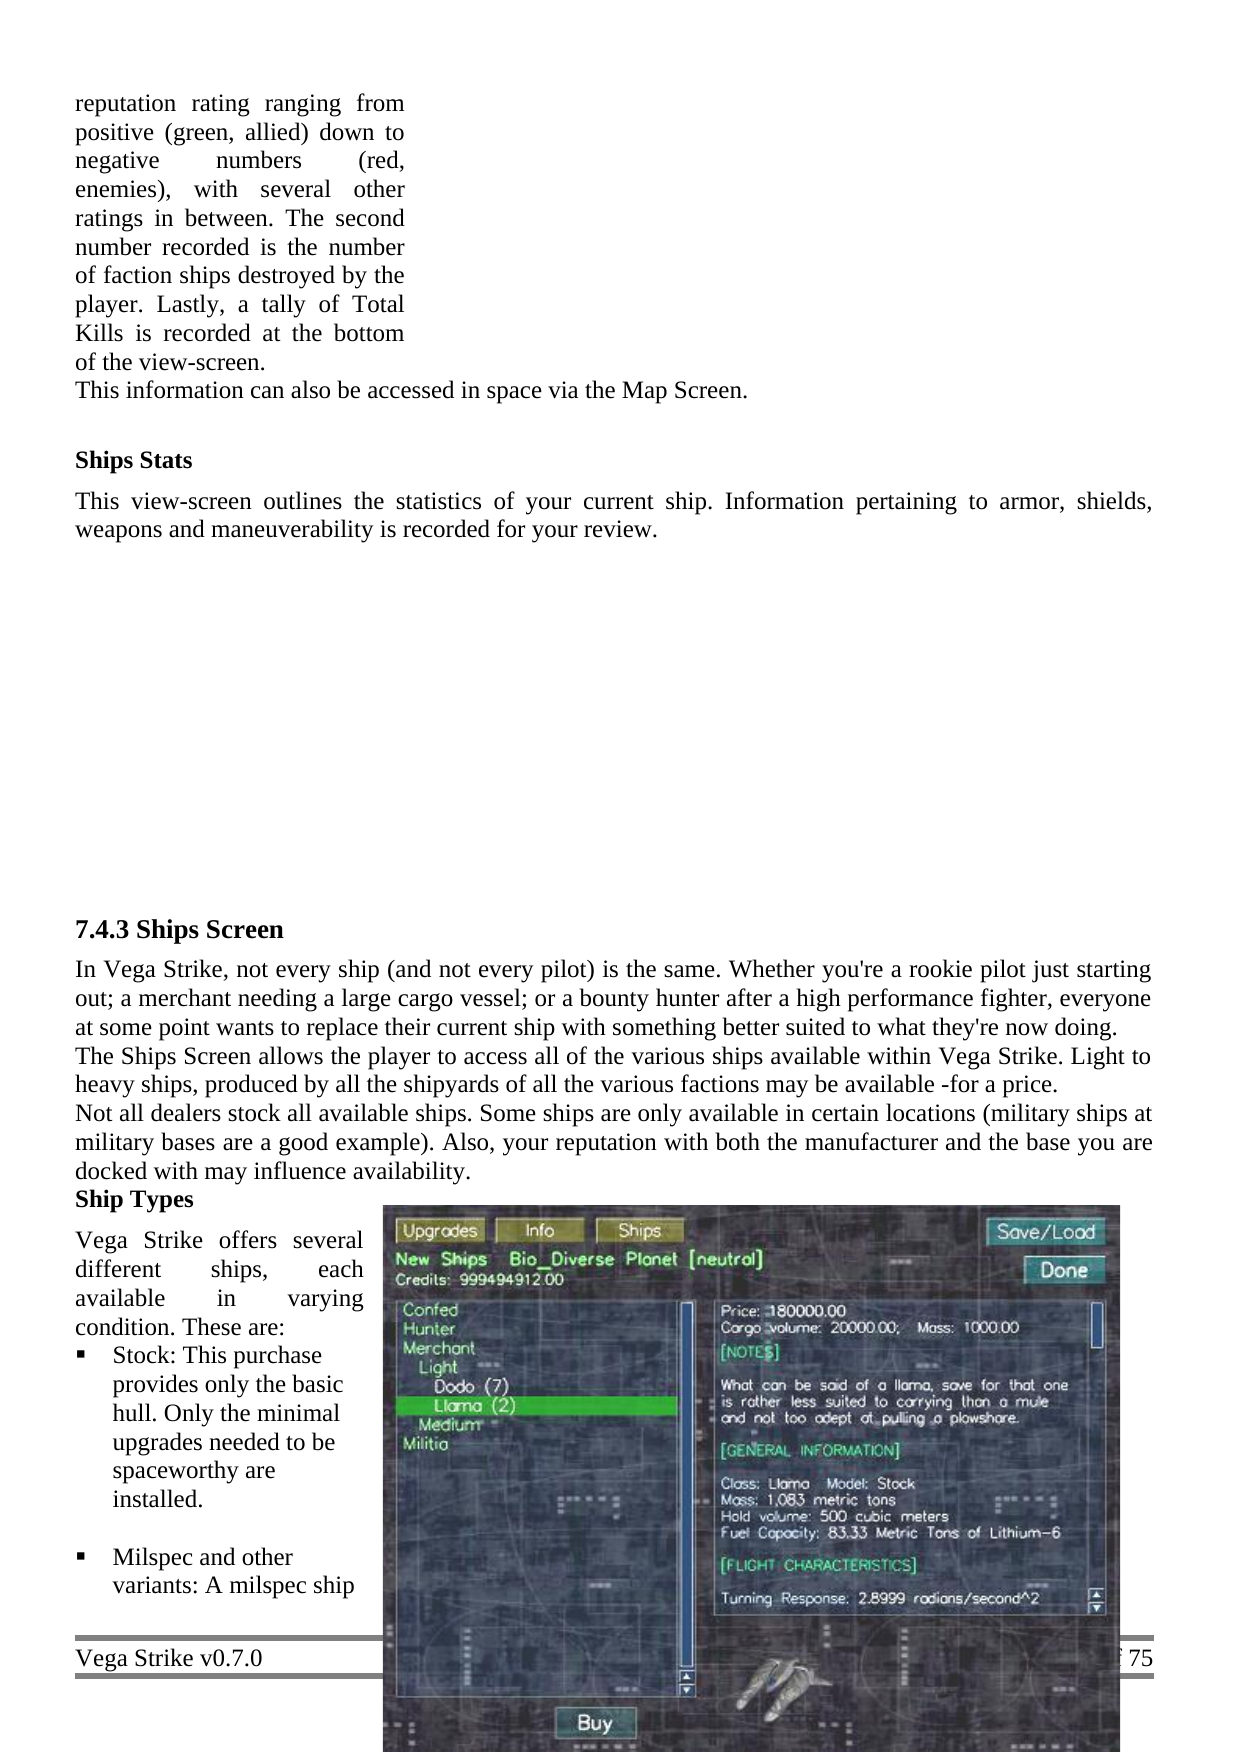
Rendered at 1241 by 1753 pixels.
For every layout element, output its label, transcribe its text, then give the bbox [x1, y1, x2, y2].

list Milspec and other variants: A milspec ship [75, 1542, 382, 1599]
list Stock: This purchase provides only the basic hull. Only the minimal upgrades needed to be spaceworthy are installed. [75, 1340, 382, 1513]
text This view-screen outlines the statistics of your current ship. Information pertaining to armor, shields, weapons and maneuverability is recorded for your review. [75, 486, 1154, 543]
text Vega Strike offers several different ships, each available in varying condition. These are: [75, 1225, 382, 1340]
text This information can also be accessed in space via the Map Screen. [75, 376, 1154, 404]
text The Ships Screen allows the player to access all of the various ships available within Vega Strike. Light to heavy ships, produced by all the shipyards of all the various factions may be available -for a price. [75, 1041, 1154, 1098]
text Ship Types [75, 1184, 1154, 1213]
subtitle 7.4.3 Ships Screen [75, 913, 1154, 944]
picture [382, 1205, 1121, 1752]
text In Vega Strike, not every ship (and not every pilot) is the same. Whether you're a rookie pilot just starting out; a merchant needing a large cargo vessel; or a bounty hunter after a high performance fighter, everyone at some point wants to replace their current ship with something better suited to what they're now doing. [75, 954, 1154, 1041]
text reputation rating ranging from positive (green, allied) down to negative numbers (red, enemies), with several other ratings in between. The second number recorded is the number of faction ships destroyed by the player. Lastly, a tally of Total Kills is recorded at the bottom of the view-screen. [75, 88, 405, 376]
text Not all dealers stock all available ships. Some ships are only available in certain locations (military ships at military bases are a good example). Also, your reputation with both the manufacturer and the base you are docked with may influence availability. [75, 1098, 1154, 1184]
text Ships Stats [75, 445, 1154, 474]
list [1121, 1340, 1154, 1513]
